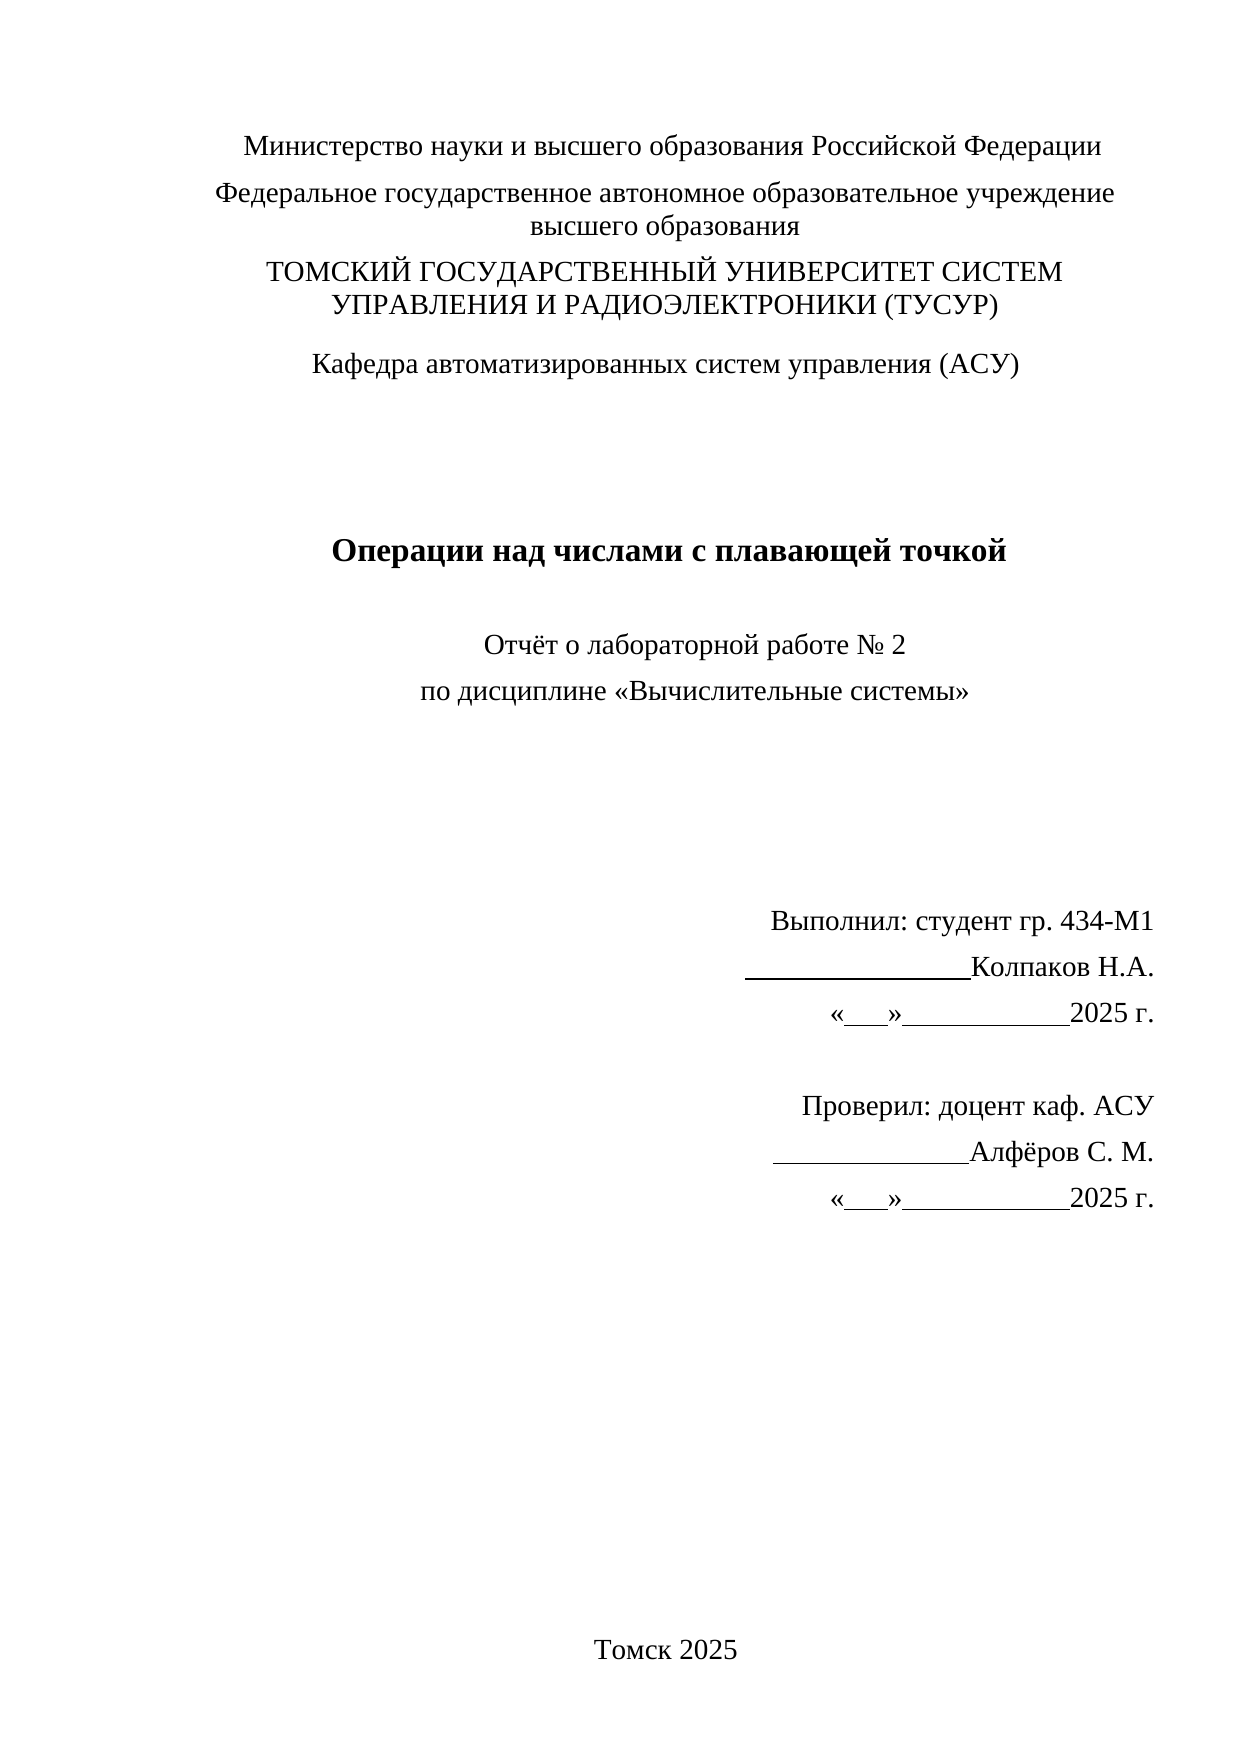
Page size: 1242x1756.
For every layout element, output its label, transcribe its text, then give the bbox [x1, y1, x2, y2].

subtitle Операции над числами с плавающей точкой [210, 530, 1119, 568]
text по дисциплине «Вычислительные системы» [270, 673, 1119, 707]
text Федеральное государственное автономное образовательное учреждение высшего образования [210, 175, 1119, 242]
text Алфёров С. М. [156, 1134, 1154, 1167]
text Кафедра автоматизированных систем управления (АСУ) [212, 346, 1119, 379]
text Колпаков Н.А. [156, 949, 1154, 983]
text Выполнил: студент гр. 434-М1 [156, 903, 1154, 937]
text « » 2025 г. [156, 1180, 1154, 1213]
text Проверил: доцент каф. АСУ [156, 1088, 1154, 1121]
text ТОМСКИЙ ГОСУДАРСТВЕННЫЙ УНИВЕРСИТЕТ СИСТЕМ УПРАВЛЕНИЯ И РАДИОЭЛЕКТРОНИКИ (ТУСУР) [210, 254, 1119, 321]
text Отчёт о лабораторной работе № 2 [270, 627, 1119, 661]
text « » 2025 г. [156, 996, 1154, 1029]
text Министерство науки и высшего образования Российской Федерации [211, 128, 1119, 162]
text Томск 2025 [212, 1632, 1119, 1666]
